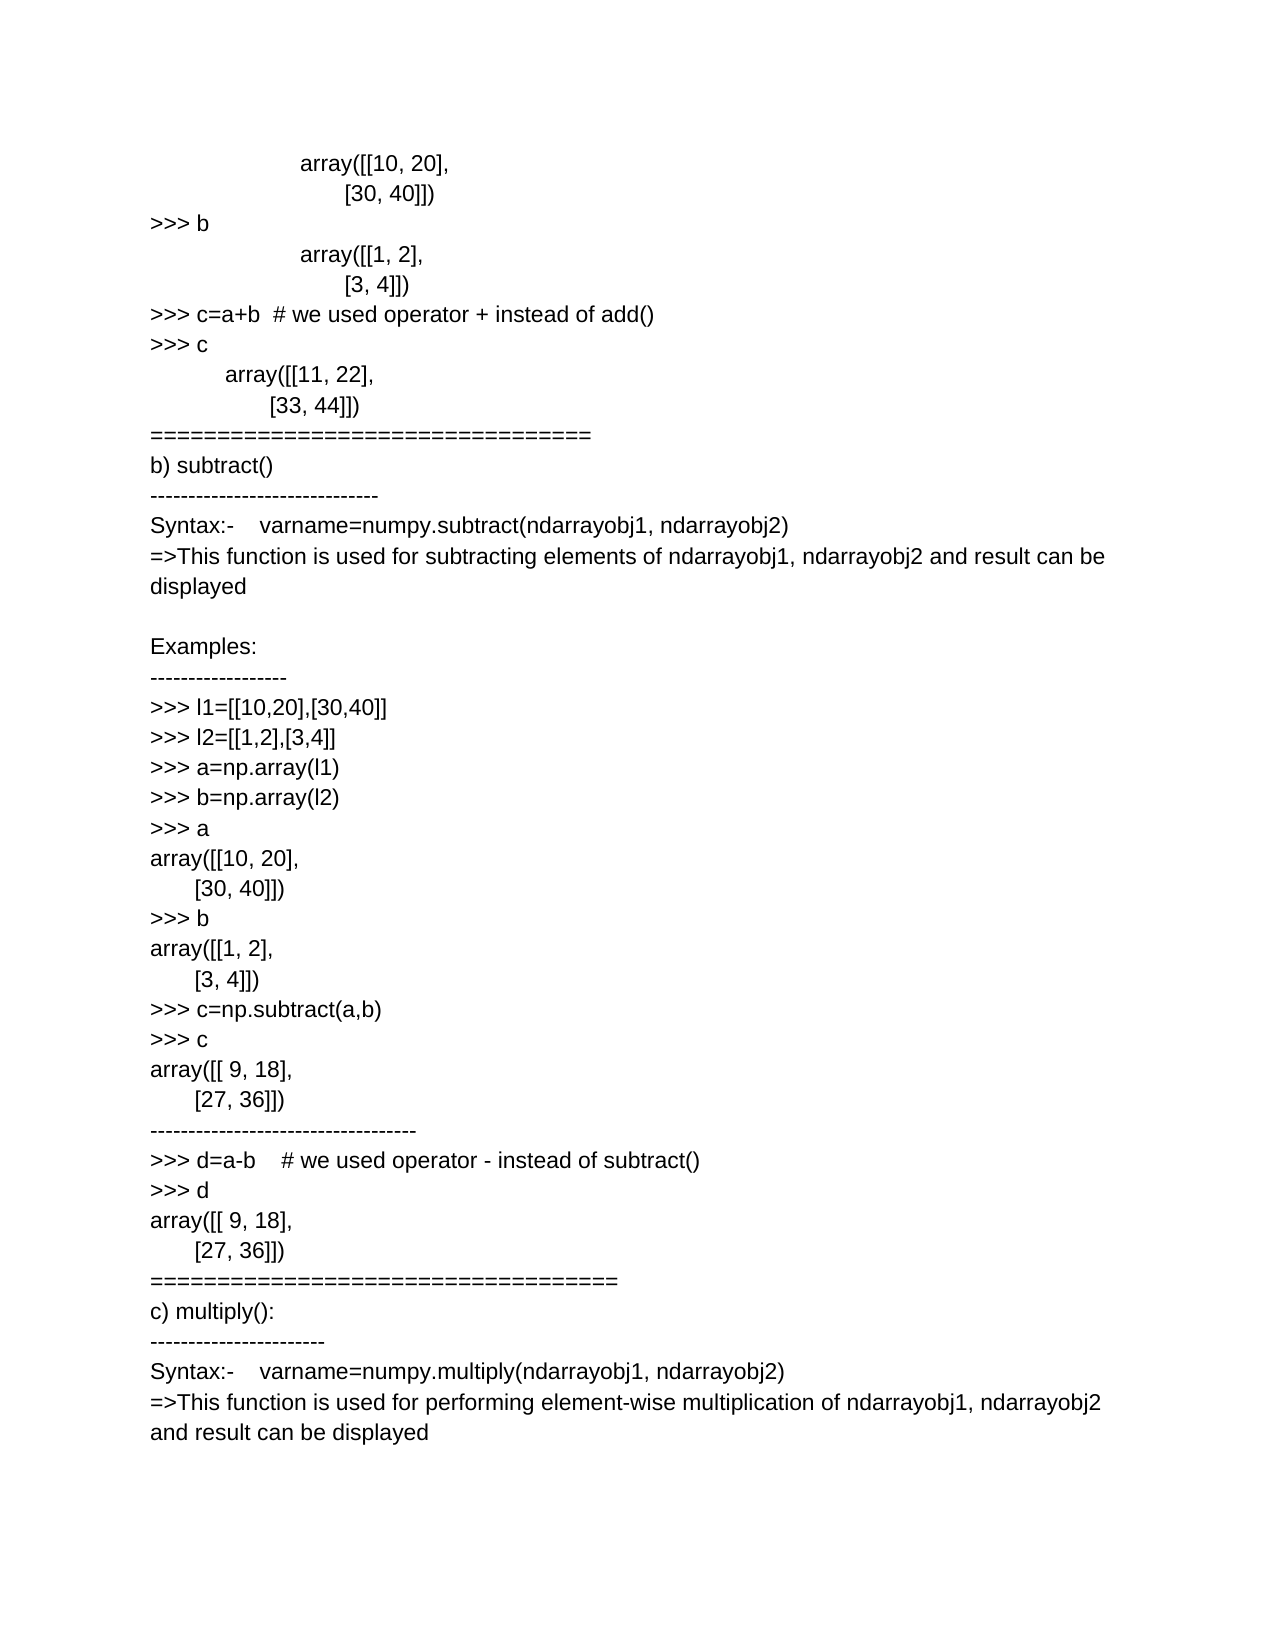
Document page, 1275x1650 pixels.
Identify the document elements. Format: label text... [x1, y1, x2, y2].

text >>> d=a-b # we used operator - instead of subtract() [150, 1147, 1125, 1173]
text >>> l1=[[10,20],[30,40]] [150, 694, 1125, 720]
text [33, 44]]) [150, 392, 1125, 418]
text array([[ 9, 18], [150, 1207, 1125, 1234]
text =>This function is used for performing element-wise multiplication of ndarrayobj1, ndarrayobj2 and result can be displayed [150, 1388, 1125, 1445]
text b) subtract() [150, 452, 1125, 478]
text >>> c=a+b # we used operator + instead of add() [150, 301, 1125, 327]
text Examples: [150, 633, 1125, 660]
text ------------------ [150, 663, 1125, 690]
text [3, 4]]) [150, 271, 1125, 297]
text c) multiply(): [150, 1298, 1125, 1324]
text [27, 36]]) [150, 1237, 1125, 1264]
text [27, 36]]) [150, 1086, 1125, 1113]
text [3, 4]]) [150, 966, 1125, 992]
text ------------------------------ [150, 482, 1125, 509]
text >>> b=np.array(l2) [150, 784, 1125, 811]
text ================================= [150, 422, 1125, 448]
text [30, 40]]) [150, 180, 1125, 207]
text array([[1, 2], [150, 935, 1125, 962]
text >>> c=np.subtract(a,b) [150, 996, 1125, 1022]
text array([[10, 20], [150, 845, 1125, 871]
text ----------------------------------- [150, 1117, 1125, 1143]
text >>> c [150, 331, 1125, 358]
text >>> b [150, 905, 1125, 932]
text >>> d [150, 1177, 1125, 1203]
text >>> l2=[[1,2],[3,4]] [150, 724, 1125, 750]
text [30, 40]]) [150, 875, 1125, 901]
text ----------------------- [150, 1328, 1125, 1354]
text array([[11, 22], [150, 361, 1125, 388]
text >>> c [150, 1026, 1125, 1052]
text =================================== [150, 1268, 1125, 1294]
text >>> a=np.array(l1) [150, 754, 1125, 781]
text array([[10, 20], [150, 150, 1125, 176]
text Syntax:- varname=numpy.multiply(ndarrayobj1, ndarrayobj2) [150, 1358, 1125, 1385]
text =>This function is used for subtracting elements of ndarrayobj1, ndarrayobj2 and result can be displayed [150, 543, 1125, 599]
text >>> a [150, 814, 1125, 841]
text Syntax:- varname=numpy.subtract(ndarrayobj1, ndarrayobj2) [150, 512, 1125, 539]
text array([[1, 2], [150, 241, 1125, 267]
text >>> b [150, 210, 1125, 237]
text array([[ 9, 18], [150, 1056, 1125, 1083]
